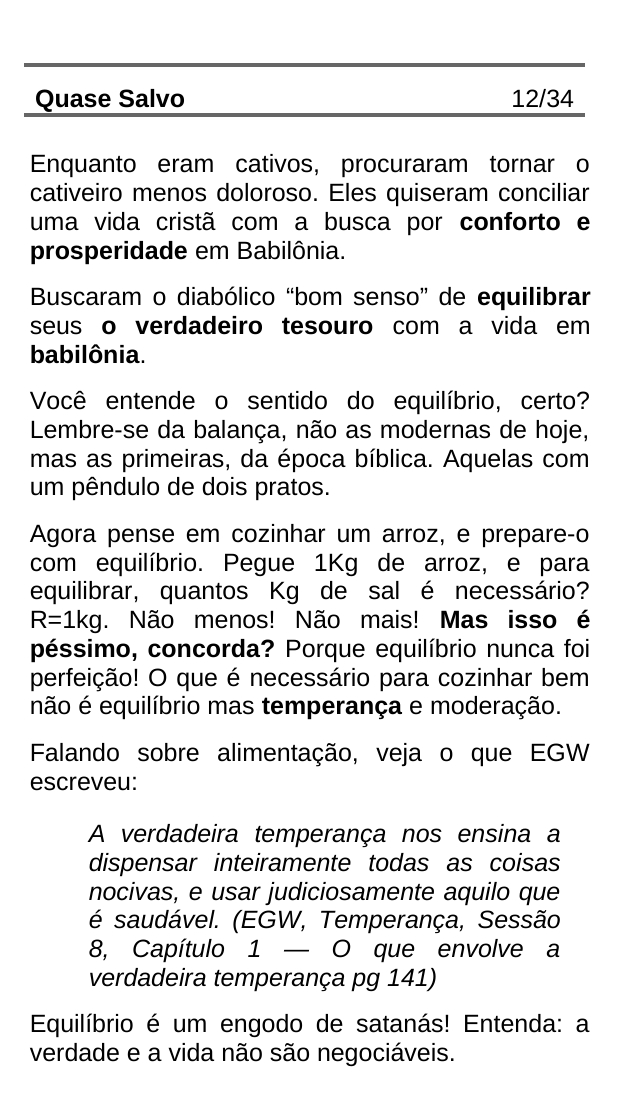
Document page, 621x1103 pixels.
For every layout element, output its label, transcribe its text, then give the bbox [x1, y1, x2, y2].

text A verdadeira temperança nos ensina a dispensar inteiramente todas as coisas nocivas, e usar judiciosamente aquilo que é saudável. (EGW, Temperança, Sessão 8, Capítulo 1 — O que envolve a verdadeira temperança pg 141) [88, 819, 561, 991]
text Falando sobre alimentação, veja o que EGW escreveu: [29, 738, 591, 795]
text Você entende o sentido do equilíbrio, certo? Lembre-se da balança, não as modernas de hoje, mas as primeiras, da época bíblica. Aquelas com um pêndulo de dois pratos. [29, 386, 591, 501]
text Agora pense em cozinhar um arroz, e prepare-o com equilíbrio. Pegue 1Kg de arroz, e para equilibrar, quantos Kg de sal é necessário? R=1kg. Não menos! Não mais! Mas isso é péssimo, concorda? Porque equilíbrio nunca foi perfeição! O que é necessário para cozinhar bem não é equilíbrio mas temperança e moderação. [29, 519, 591, 720]
text Enquanto eram cativos, procuraram tornar o cativeiro menos doloroso. Eles quiseram conciliar uma vida cristã com a busca por conforto e prosperidade em Babilônia. [29, 149, 591, 264]
text Equilíbrio é um engodo de satanás! Entenda: a verdade e a vida não são negociáveis. [29, 1009, 591, 1067]
text Buscaram o diabólico “bom senso” de equilibrar seus o verdadeiro tesouro com a vida em babilônia. [29, 282, 591, 368]
